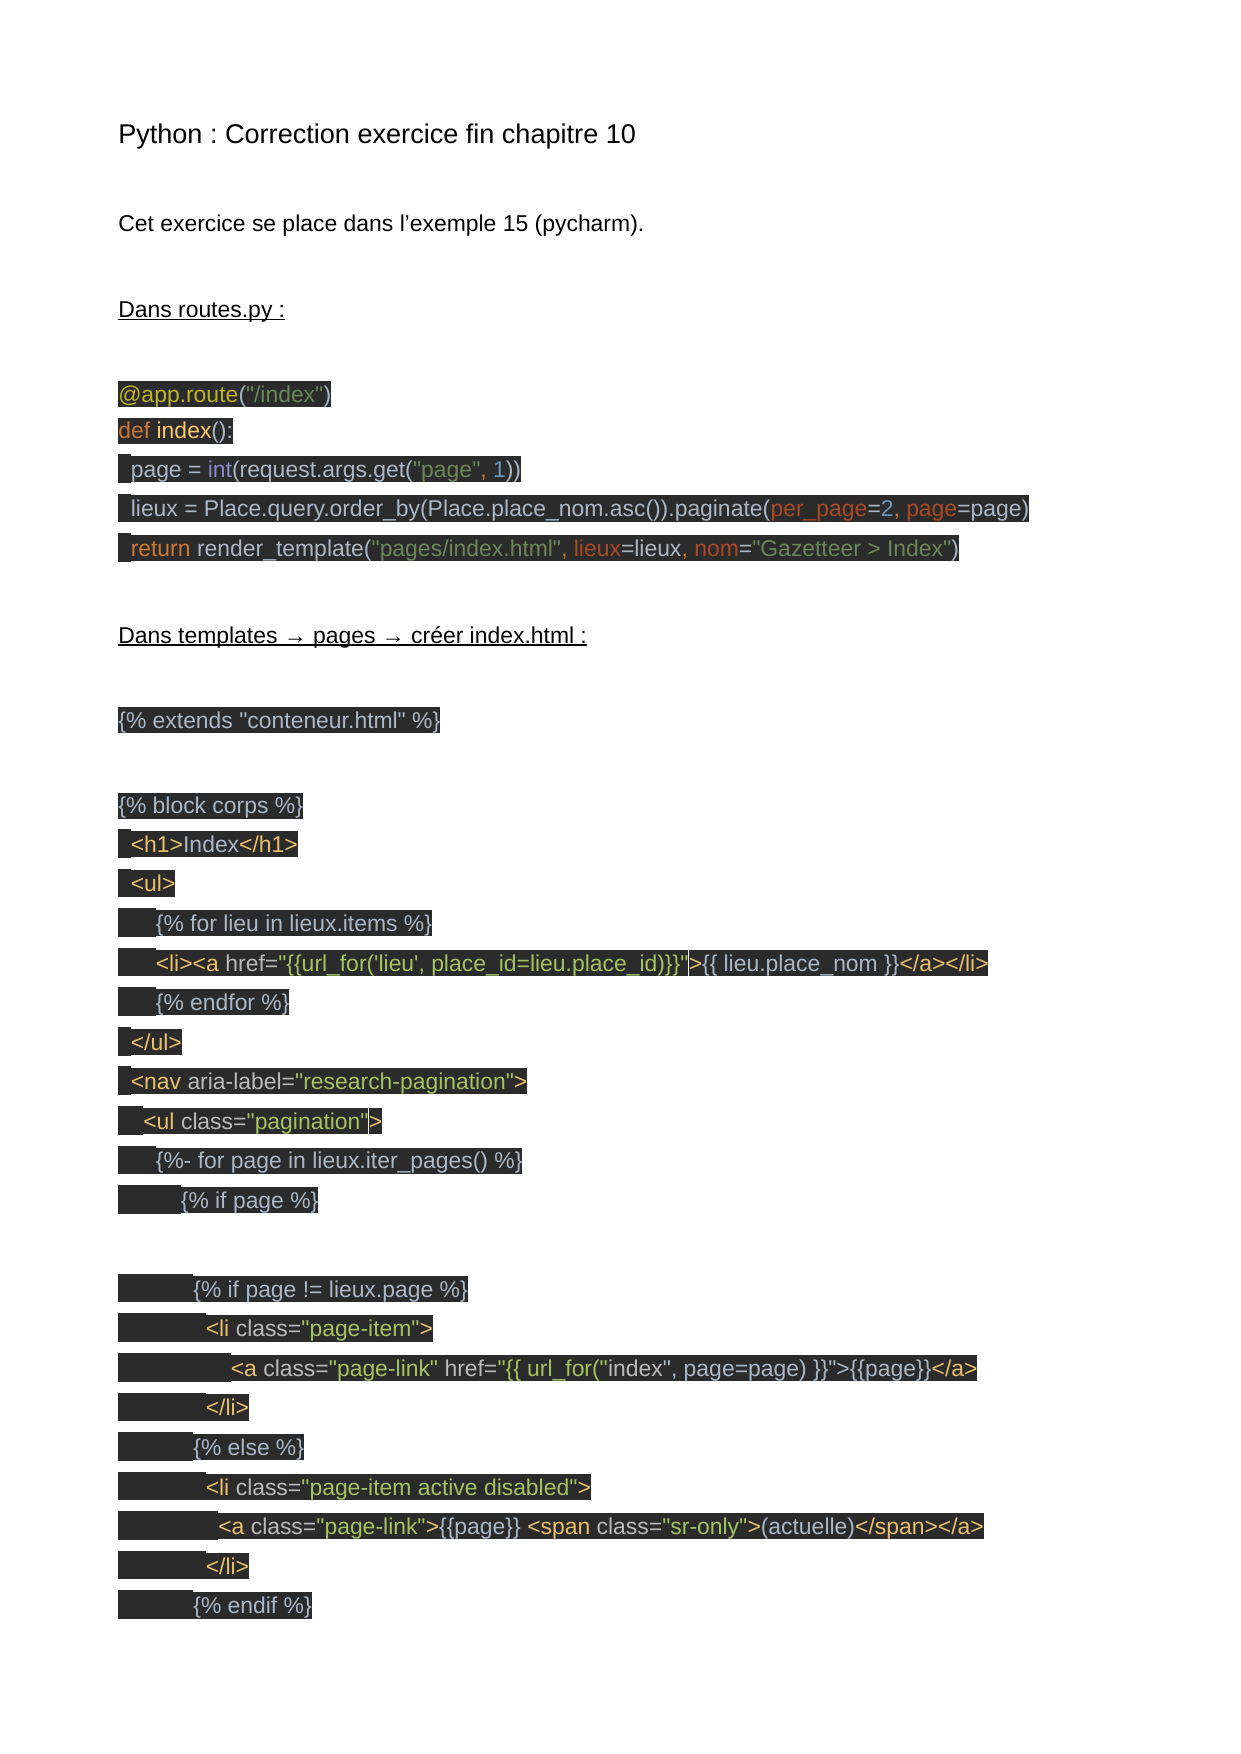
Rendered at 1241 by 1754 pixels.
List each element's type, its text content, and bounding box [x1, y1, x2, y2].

text @app.route("/index") [118, 381, 1122, 407]
text lieux = Place.query.order_by(Place.place_nom.asc()).paginate(per_page=2, page=page) [118, 493, 1122, 522]
text <h1>Index</h1> [118, 829, 1122, 858]
text {% if page %} [118, 1185, 1122, 1214]
text <li><a href="{{url_for('lieu', place_id=lieu.place_id)}}">{{ lieu.place_nom }}</a></li> [118, 948, 1122, 976]
text {% for lieu in lieux.items %} [118, 908, 1122, 937]
text {% block corps %} [118, 792, 1122, 819]
text <ul class="pagination"> [118, 1106, 1122, 1135]
text Python : Correction exercice fin chapitre 10 [118, 118, 1122, 149]
text <a class="page-link">{{page}} <span class="sr-only">(actuelle)</span></a> [118, 1511, 1122, 1540]
text page = int(request.args.get("page", 1)) [118, 454, 1122, 483]
text {% else %} [118, 1432, 1122, 1461]
text <a class="page-link" href="{{ url_for("index", page=page) }}">{{page}}</a> [118, 1353, 1122, 1382]
text {% if page != lieux.page %} [118, 1274, 1122, 1302]
text def index(): [118, 417, 1122, 444]
text </li> [118, 1392, 1122, 1421]
text {% endfor %} [118, 987, 1122, 1016]
text {%- for page in lieux.iter_pages() %} [118, 1146, 1122, 1174]
text <li class="page-item"> [118, 1313, 1122, 1342]
text Dans templates → pages → créer index.html : [118, 622, 1122, 648]
text Dans routes.py : [118, 296, 1122, 322]
text {% endif %} [118, 1590, 1122, 1619]
text <nav aria-label="research-pagination"> [118, 1066, 1122, 1095]
text <ul> [118, 868, 1122, 897]
text <li class="page-item active disabled"> [118, 1472, 1122, 1500]
text </ul> [118, 1027, 1122, 1056]
text Cet exercice se place dans l’exemple 15 (pycharm). [118, 210, 1122, 237]
text {% extends "conteneur.html" %} [118, 707, 1122, 733]
text </li> [118, 1551, 1122, 1579]
text return render_template("pages/index.html", lieux=lieux, nom="Gazetteer > Index") [118, 533, 1122, 562]
